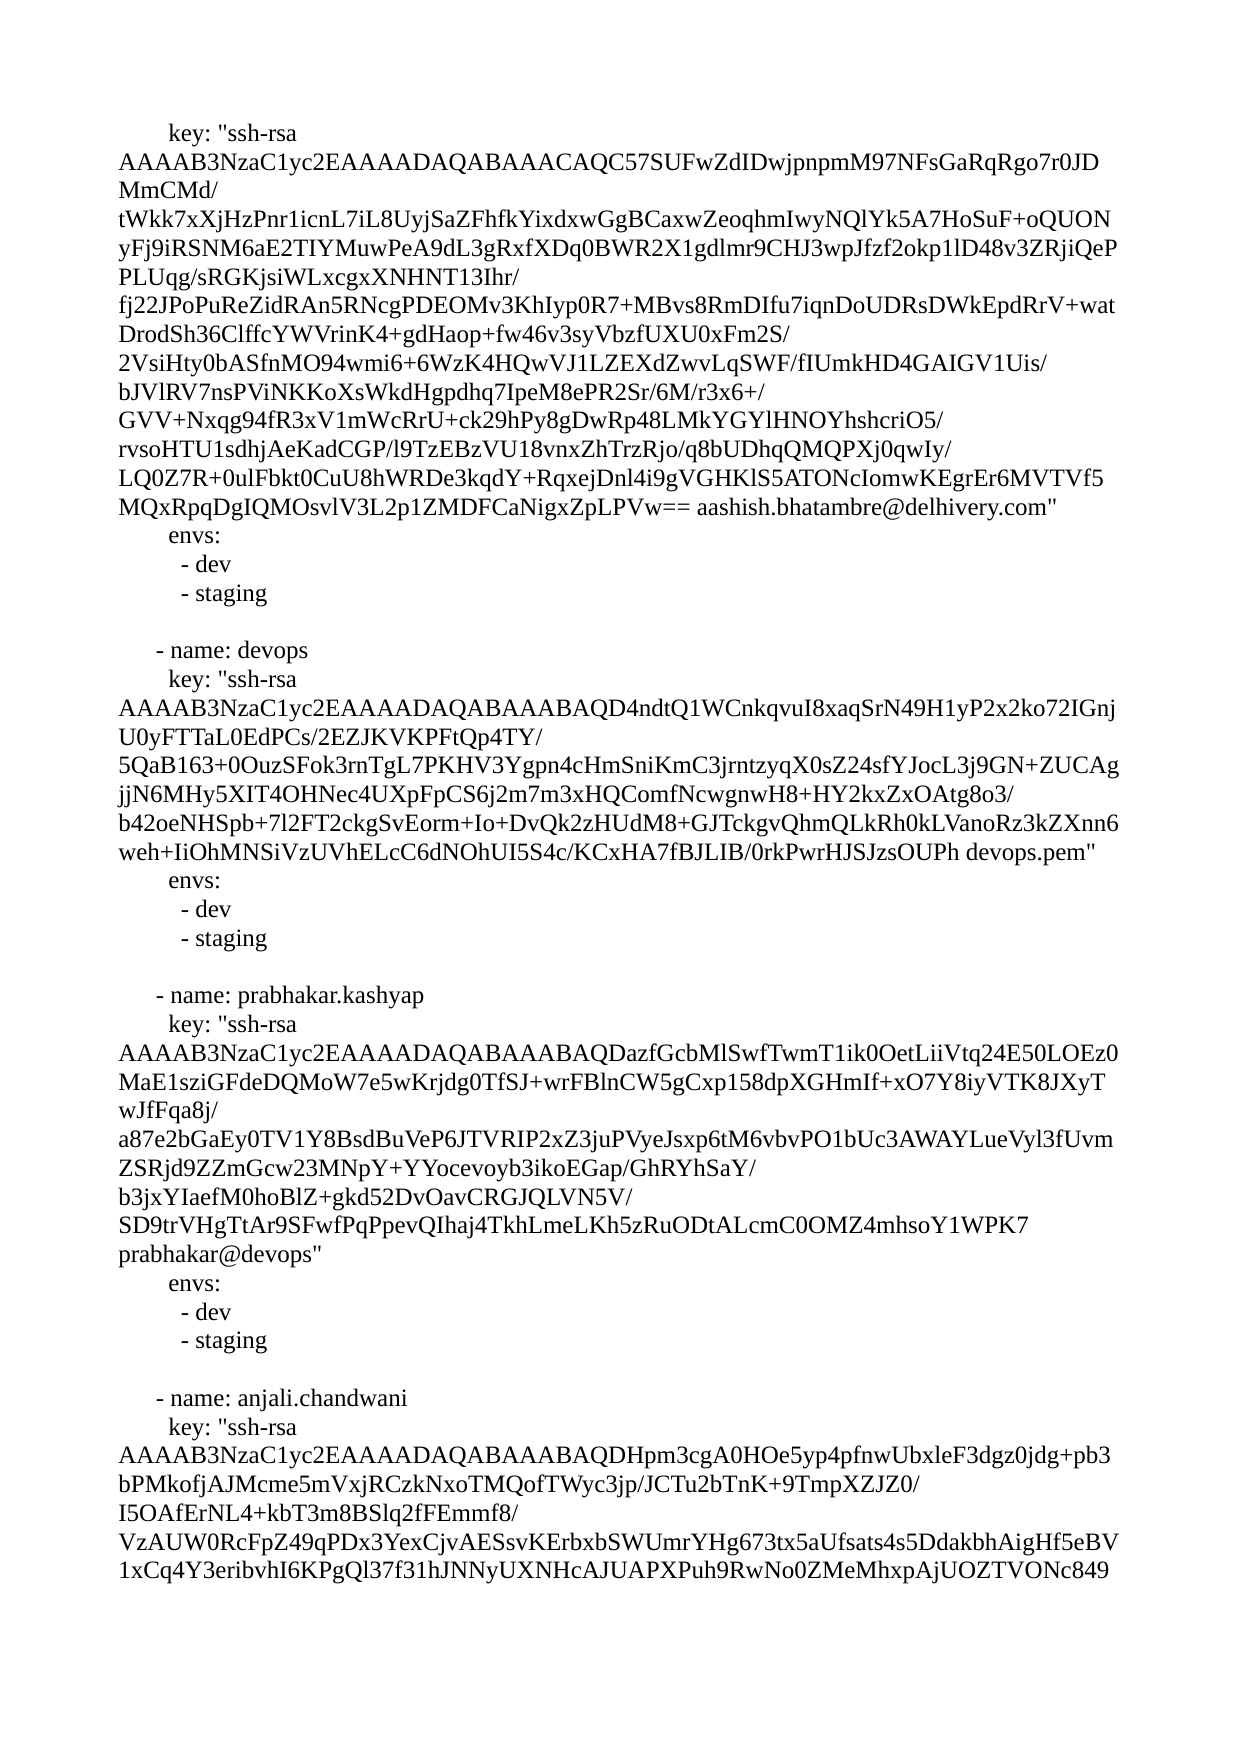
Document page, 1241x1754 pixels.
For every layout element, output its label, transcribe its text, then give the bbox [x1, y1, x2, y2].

text key: "ssh-rsa AAAAB3NzaC1yc2EAAAADAQABAAABAQDHpm3cgA0HOe5yp4pfnwUbxleF3dgz0jdg+pb3bPMkofjAJMcme5mVxjRCzkNxoTMQofTWyc3jp/JCTu2bTnK+9TmpXZJZ0/I5OAfErNL4+kbT3m8BSlq2fFEmmf8/VzAUW0RcFpZ49qPDx3YexCjvAESsvKErbxbSWUmrYHg673tx5aUfsats4s5DdakbhAigHf5eBV1xCq4Y3eribvhI6KPgQl37f31hJNNyUXNHcAJUAPXPuh9RwNo0ZMeMhxpAjUOZTVONc849 [118, 1412, 1122, 1584]
text - name: prabhakar.kashyap [118, 981, 1122, 1009]
text - name: anjali.chandwani [118, 1383, 1122, 1412]
text - name: devops [118, 636, 1122, 664]
text - staging [118, 578, 1122, 607]
text envs: [118, 866, 1122, 894]
text - staging [118, 1326, 1122, 1354]
text key: "ssh-rsa AAAAB3NzaC1yc2EAAAADAQABAAACAQC57SUFwZdIDwjpnpmM97NFsGaRqRgo7r0JDMmCMd/tWkk7xXjHzPnr1icnL7iL8UyjSaZFhfkYixdxwGgBCaxwZeoqhmIwyNQlYk5A7HoSuF+oQUONyFj9iRSNM6aE2TIYMuwPeA9dL3gRxfXDq0BWR2X1gdlmr9CHJ3wpJfzf2okp1lD48v3ZRjiQePPLUqg/sRGKjsiWLxcgxXNHNT13Ihr/fj22JPoPuReZidRAn5RNcgPDEOMv3KhIyp0R7+MBvs8RmDIfu7iqnDoUDRsDWkEpdRrV+watDrodSh36ClffcYWVrinK4+gdHaop+fw46v3syVbzfUXU0xFm2S/2VsiHty0bASfnMO94wmi6+6WzK4HQwVJ1LZEXdZwvLqSWF/fIUmkHD4GAIGV1Uis/bJVlRV7nsPViNKKoXsWkdHgpdhq7IpeM8ePR2Sr/6M/r3x6+/GVV+Nxqg94fR3xV1mWcRrU+ck29hPy8gDwRp48LMkYGYlHNOYhshcriO5/rvsoHTU1sdhjAeKadCGP/l9TzEBzVU18vnxZhTrzRjo/q8bUDhqQMQPXj0qwIy/LQ0Z7R+0ulFbkt0CuU8hWRDe3kqdY+RqxejDnl4i9gVGHKlS5ATONcIomwKEgrEr6MVTVf5MQxRpqDgIQMOsvlV3L2p1ZMDFCaNigxZpLPVw== aashish.bhatambre@delhivery.com" [118, 118, 1122, 521]
text envs: [118, 521, 1122, 549]
text - staging [118, 923, 1122, 952]
text - dev [118, 894, 1122, 923]
text key: "ssh-rsa AAAAB3NzaC1yc2EAAAADAQABAAABAQDazfGcbMlSwfTwmT1ik0OetLiiVtq24E50LOEz0MaE1sziGFdeDQMoW7e5wKrjdg0TfSJ+wrFBlnCW5gCxp158dpXGHmIf+xO7Y8iyVTK8JXyTwJfFqa8j/a87e2bGaEy0TV1Y8BsdBuVeP6JTVRIP2xZ3juPVyeJsxp6tM6vbvPO1bUc3AWAYLueVyl3fUvmZSRjd9ZZmGcw23MNpY+YYocevoyb3ikoEGap/GhRYhSaY/b3jxYIaefM0hoBlZ+gkd52DvOavCRGJQLVN5V/SD9trVHgTtAr9SFwfPqPpevQIhaj4TkhLmeLKh5zRuODtALcmC0OMZ4mhsoY1WPK7 prabhakar@devops" [118, 1009, 1122, 1268]
text - dev [118, 549, 1122, 578]
text envs: [118, 1268, 1122, 1297]
text - dev [118, 1297, 1122, 1326]
text key: "ssh-rsa AAAAB3NzaC1yc2EAAAADAQABAAABAQD4ndtQ1WCnkqvuI8xaqSrN49H1yP2x2ko72IGnjU0yFTTaL0EdPCs/2EZJKVKPFtQp4TY/5QaB163+0OuzSFok3rnTgL7PKHV3Ygpn4cHmSniKmC3jrntzyqX0sZ24sfYJocL3j9GN+ZUCAgjjN6MHy5XIT4OHNec4UXpFpCS6j2m7m3xHQComfNcwgnwH8+HY2kxZxOAtg8o3/b42oeNHSpb+7l2FT2ckgSvEorm+Io+DvQk2zHUdM8+GJTckgvQhmQLkRh0kLVanoRz3kZXnn6weh+IiOhMNSiVzUVhELcC6dNOhUI5S4c/KCxHA7fBJLIB/0rkPwrHJSJzsOUPh devops.pem" [118, 664, 1122, 866]
